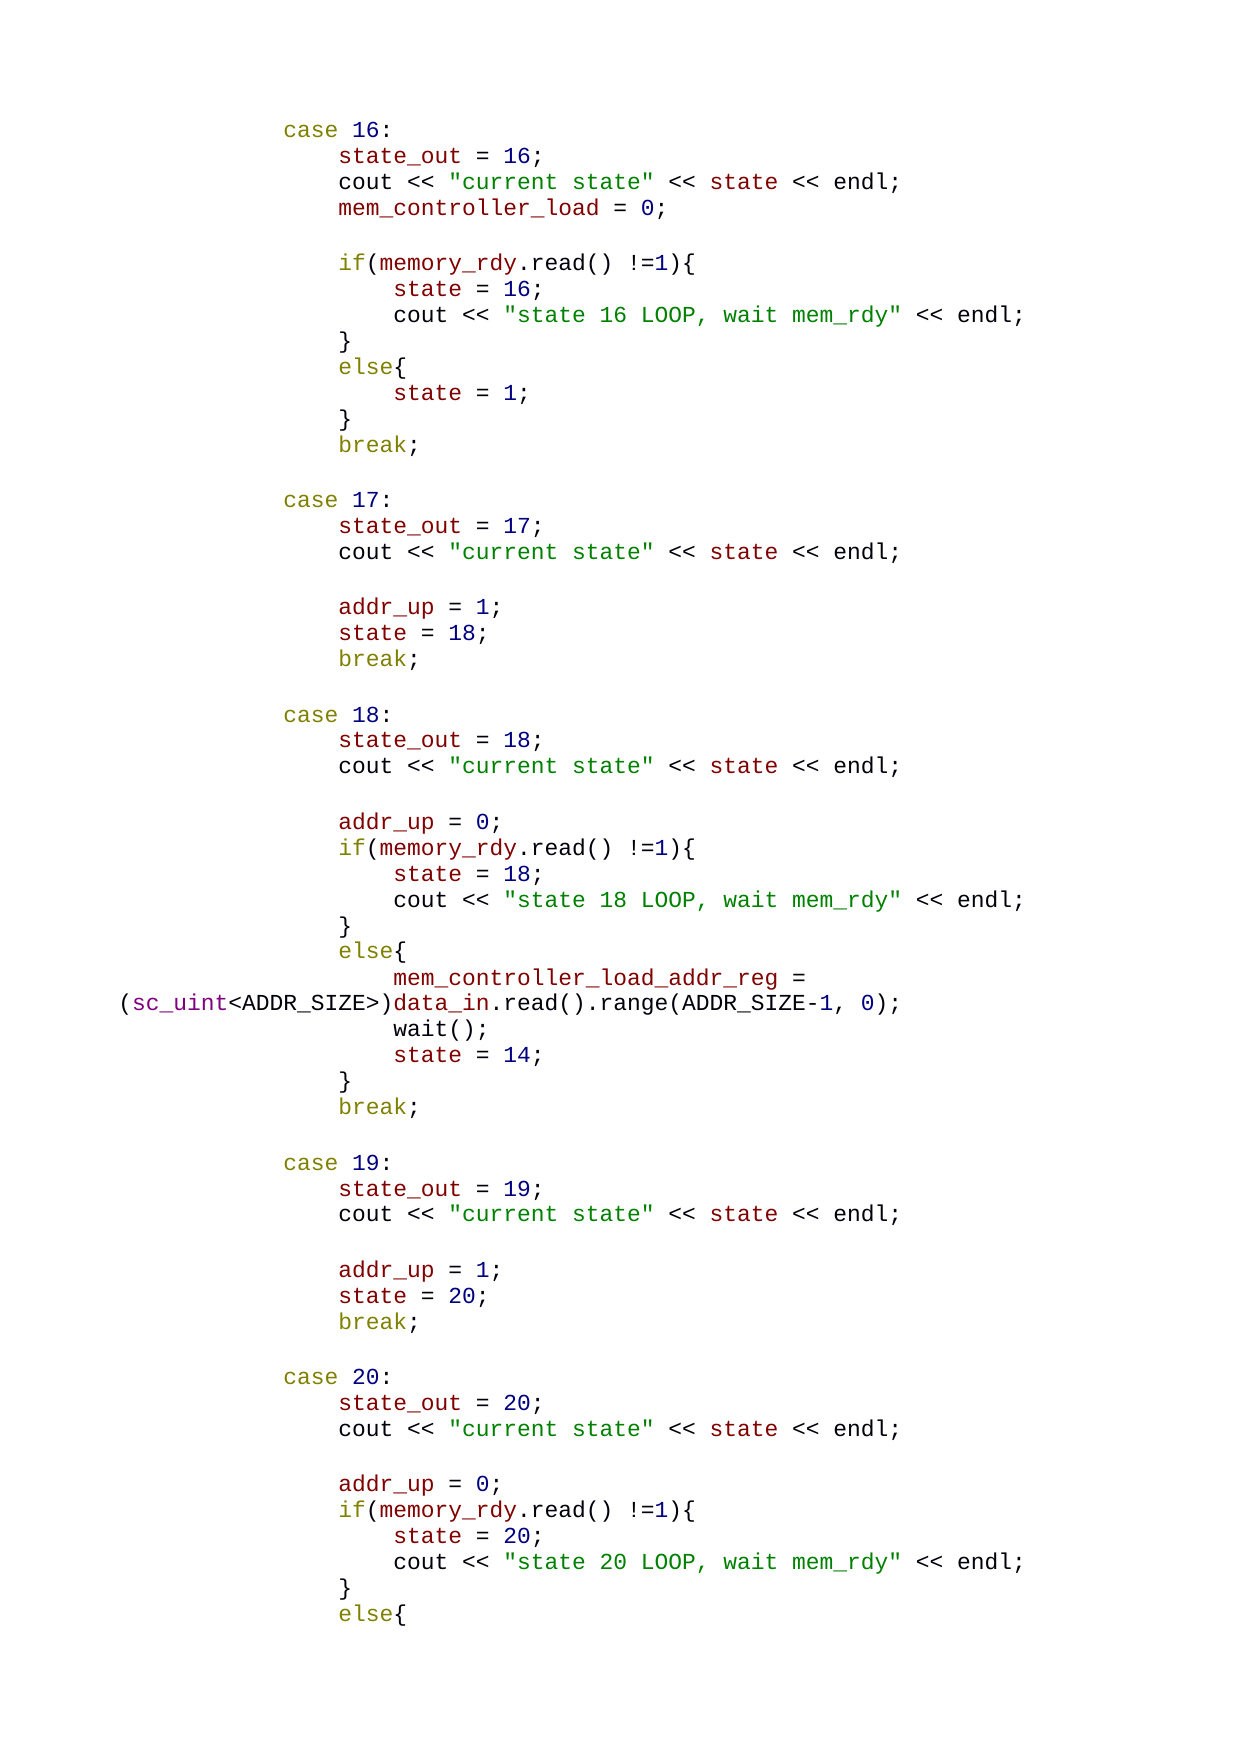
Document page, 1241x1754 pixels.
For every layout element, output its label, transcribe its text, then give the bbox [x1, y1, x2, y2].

text case 16: [118, 118, 1122, 144]
text cout << "current state" << state << endl; [118, 540, 1122, 566]
text break; [118, 1096, 1122, 1121]
text } [118, 329, 1122, 355]
text case 18: [118, 703, 1122, 729]
text state = 14; [118, 1044, 1122, 1069]
text addr_up = 1; [118, 596, 1122, 622]
text case 20: [118, 1366, 1122, 1391]
text break; [118, 1310, 1122, 1336]
text if(memory_rdy.read() !=1){ [118, 836, 1122, 862]
text if(memory_rdy.read() !=1){ [118, 1499, 1122, 1525]
text state_out = 17; [118, 514, 1122, 540]
text case 17: [118, 488, 1122, 514]
text } [118, 1577, 1122, 1602]
text mem_controller_load_addr_reg = (sc_uint<ADDR_SIZE>)data_in.read().range(ADDR_SIZE-1, 0); [118, 966, 1122, 1018]
text break; [118, 433, 1122, 459]
text break; [118, 647, 1122, 673]
text wait(); [118, 1018, 1122, 1044]
text else{ [118, 355, 1122, 381]
text state_out = 20; [118, 1391, 1122, 1417]
text else{ [118, 1602, 1122, 1628]
text } [118, 407, 1122, 433]
text state = 16; [118, 277, 1122, 303]
text cout << "state 18 LOOP, wait mem_rdy" << endl; [118, 888, 1122, 914]
text case 19: [118, 1151, 1122, 1177]
text cout << "current state" << state << endl; [118, 755, 1122, 781]
text state = 20; [118, 1284, 1122, 1310]
text else{ [118, 940, 1122, 966]
text addr_up = 1; [118, 1258, 1122, 1284]
text cout << "current state" << state << endl; [118, 1417, 1122, 1443]
text } [118, 1069, 1122, 1096]
text state_out = 18; [118, 729, 1122, 755]
text addr_up = 0; [118, 810, 1122, 836]
text mem_controller_load = 0; [118, 196, 1122, 222]
text state_out = 16; [118, 144, 1122, 170]
text addr_up = 0; [118, 1473, 1122, 1499]
text cout << "current state" << state << endl; [118, 1203, 1122, 1229]
text cout << "state 16 LOOP, wait mem_rdy" << endl; [118, 303, 1122, 329]
text cout << "state 20 LOOP, wait mem_rdy" << endl; [118, 1551, 1122, 1577]
text state = 1; [118, 381, 1122, 407]
text cout << "current state" << state << endl; [118, 170, 1122, 196]
text if(memory_rdy.read() !=1){ [118, 251, 1122, 277]
text state_out = 19; [118, 1177, 1122, 1203]
text state = 20; [118, 1525, 1122, 1551]
text } [118, 914, 1122, 940]
text state = 18; [118, 862, 1122, 888]
text state = 18; [118, 622, 1122, 647]
